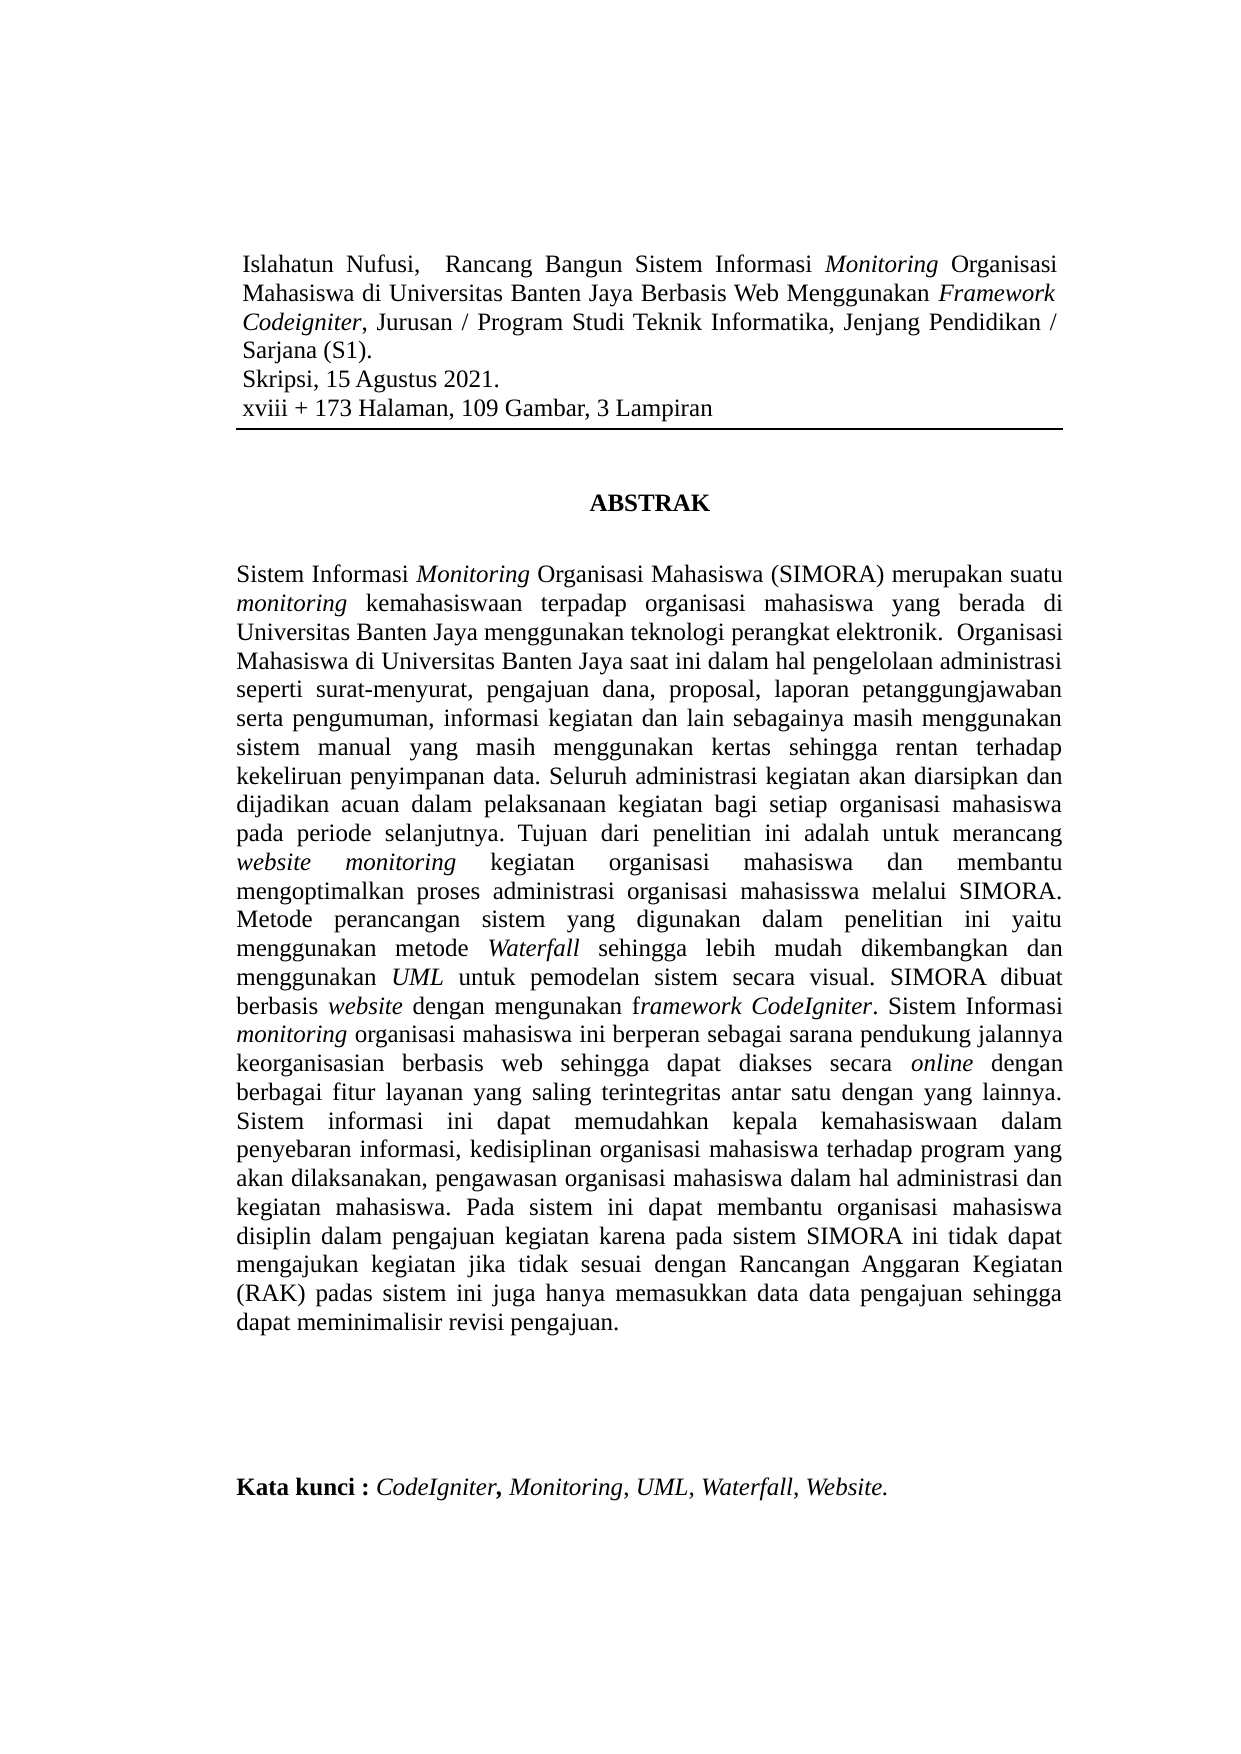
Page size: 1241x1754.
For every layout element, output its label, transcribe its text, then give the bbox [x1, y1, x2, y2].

text Sistem Informasi Monitoring Organisasi Mahasiswa (SIMORA) merupakan suatu monitoring kemahasiswaan terpadap organisasi mahasiswa yang berada di Universitas Banten Jaya menggunakan teknologi perangkat elektronik. Organisasi Mahasiswa di Universitas Banten Jaya saat ini dalam hal pengelolaan administrasi seperti surat-menyurat, pengajuan dana, proposal, laporan petanggungjawaban serta pengumuman, informasi kegiatan dan lain sebagainya masih menggunakan sistem manual yang masih menggunakan kertas sehingga rentan terhadap kekeliruan penyimpanan data. Seluruh administrasi kegiatan akan diarsipkan dan dijadikan acuan dalam pelaksanaan kegiatan bagi setiap organisasi mahasiswa pada periode selanjutnya. Tujuan dari penelitian ini adalah untuk merancang website monitoring kegiatan organisasi mahasiswa dan membantu mengoptimalkan proses administrasi organisasi mahasisswa melalui SIMORA. Metode perancangan sistem yang digunakan dalam penelitian ini yaitu menggunakan metode Waterfall sehingga lebih mudah dikembangkan dan menggunakan UML untuk pemodelan sistem secara visual. SIMORA dibuat berbasis website dengan mengunakan framework CodeIgniter. Sistem Informasi monitoring organisasi mahasiswa ini berperan sebagai sarana pendukung jalannya keorganisasian berbasis web sehingga dapat diakses secara online dengan berbagai fitur layanan yang saling terintegritas antar satu dengan yang lainnya. Sistem informasi ini dapat memudahkan kepala kemahasiswaan dalam penyebaran informasi, kedisiplinan organisasi mahasiswa terhadap program yang akan dilaksanakan, pengawasan organisasi mahasiswa dalam hal administrasi dan kegiatan mahasiswa. Pada sistem ini dapat membantu organisasi mahasiswa disiplin dalam pengajuan kegiatan karena pada sistem SIMORA ini tidak dapat mengajukan kegiatan jika tidak sesuai dengan Rancangan Anggaran Kegiatan (RAK) padas sistem ini juga hanya memasukkan data data pengajuan sehingga dapat meminimalisir revisi pengajuan. [236, 559, 1063, 1336]
subtitle ABSTRAK [236, 488, 1063, 516]
text Kata kunci : CodeIgniter, Monitoring, UML, Waterfall, Website. [236, 1472, 1078, 1500]
table_header Islahatun Nufusi, Rancang Bangun Sistem Informasi Monitoring Organisasi Mahasiswa di Universitas Banten Jaya Berbasis Web Menggunakan Framework Codeigniter, Jurusan / Program Studi Teknik Informatika, Jenjang Pendidikan / Sarjana (S1). Skripsi, 15 Agustus 2021. xviii + 173 Halaman, 109 Gambar, 3 Lampiran [236, 244, 1063, 427]
